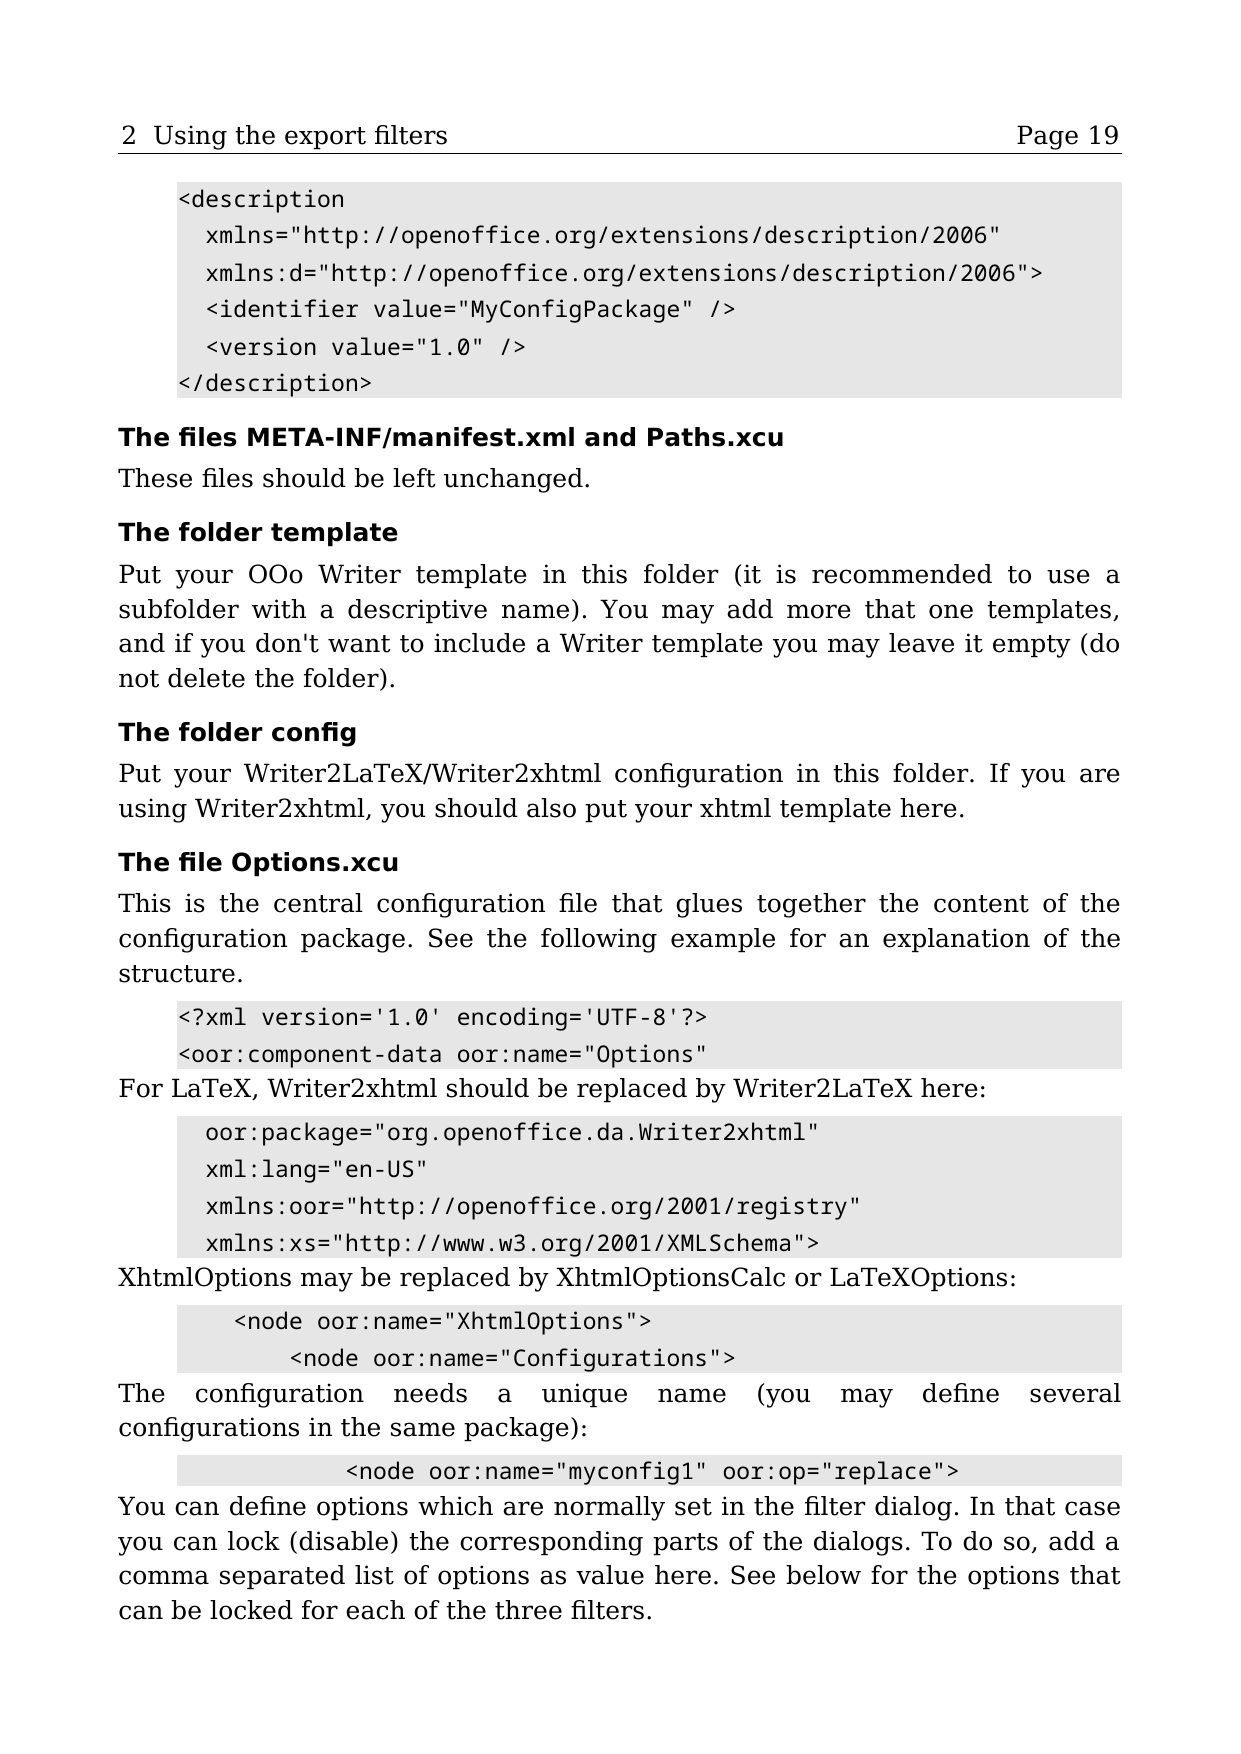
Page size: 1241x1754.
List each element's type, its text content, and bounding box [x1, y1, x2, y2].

text </description> [177, 367, 1122, 398]
text xmlns:xs="http://www.w3.org/2001/XMLSchema"> [177, 1227, 1122, 1258]
text xmlns:d="http://openoffice.org/extensions/description/2006"> [177, 256, 1122, 287]
text <?xml version='1.0' encoding='UTF-8'?> [177, 1001, 1122, 1032]
text <version value="1.0" /> [177, 330, 1122, 361]
text oor:package="org.openoffice.da.Writer2xhtml" [177, 1116, 1122, 1147]
subtitle The files META-INF/manifest.xml and Paths.xcu [118, 423, 1122, 452]
text <node oor:name="Configurations"> [177, 1342, 1122, 1373]
text The configuration needs a unique name (you may define several configurations in the same package): [118, 1379, 1122, 1443]
subtitle The file Options.xcu [118, 848, 1122, 877]
subtitle The folder config [118, 718, 1122, 747]
text Put your OOo Writer template in this folder (it is recommended to use a subfolder with a descriptive name). You may add more that one templates, and if you don't want to include a Writer template you may leave it empty (do not delete the folder). [118, 560, 1122, 693]
text <identifier value="MyConfigPackage" /> [177, 293, 1122, 324]
text xmlns="http://openoffice.org/extensions/description/2006" [177, 219, 1122, 251]
text xmlns:oor="http://openoffice.org/2001/registry" [177, 1190, 1122, 1221]
text xml:lang="en-US" [177, 1153, 1122, 1184]
text <oor:component-data oor:name="Options" [177, 1038, 1122, 1069]
text You can define options which are normally set in the filter dialog. In that case you can lock (disable) the corresponding parts of the dialogs. To do so, add a comma separated list of options as value here. See below for the options that can be locked for each of the three filters. [118, 1492, 1122, 1625]
text These files should be left unchanged. [118, 465, 1122, 494]
text This is the central configuration file that glues together the content of the configuration package. See the following example for an explanation of the structure. [118, 890, 1122, 988]
text XhtmlOptions may be replaced by XhtmlOptionsCalc or LaTeXOptions: [118, 1264, 1122, 1293]
text Put your Writer2LaTeX/Writer2xhtml configuration in this folder. If you are using Writer2xhtml, you should also put your xhtml template here. [118, 760, 1122, 823]
text <node oor:name="myconfig1" oor:op="replace"> [177, 1455, 1122, 1486]
subtitle The folder template [118, 519, 1122, 548]
text For LaTeX, Writer2xhtml should be replaced by Writer2LaTeX here: [118, 1074, 1122, 1103]
text <node oor:name="XhtmlOptions"> [177, 1305, 1122, 1336]
text <description [177, 182, 1122, 213]
